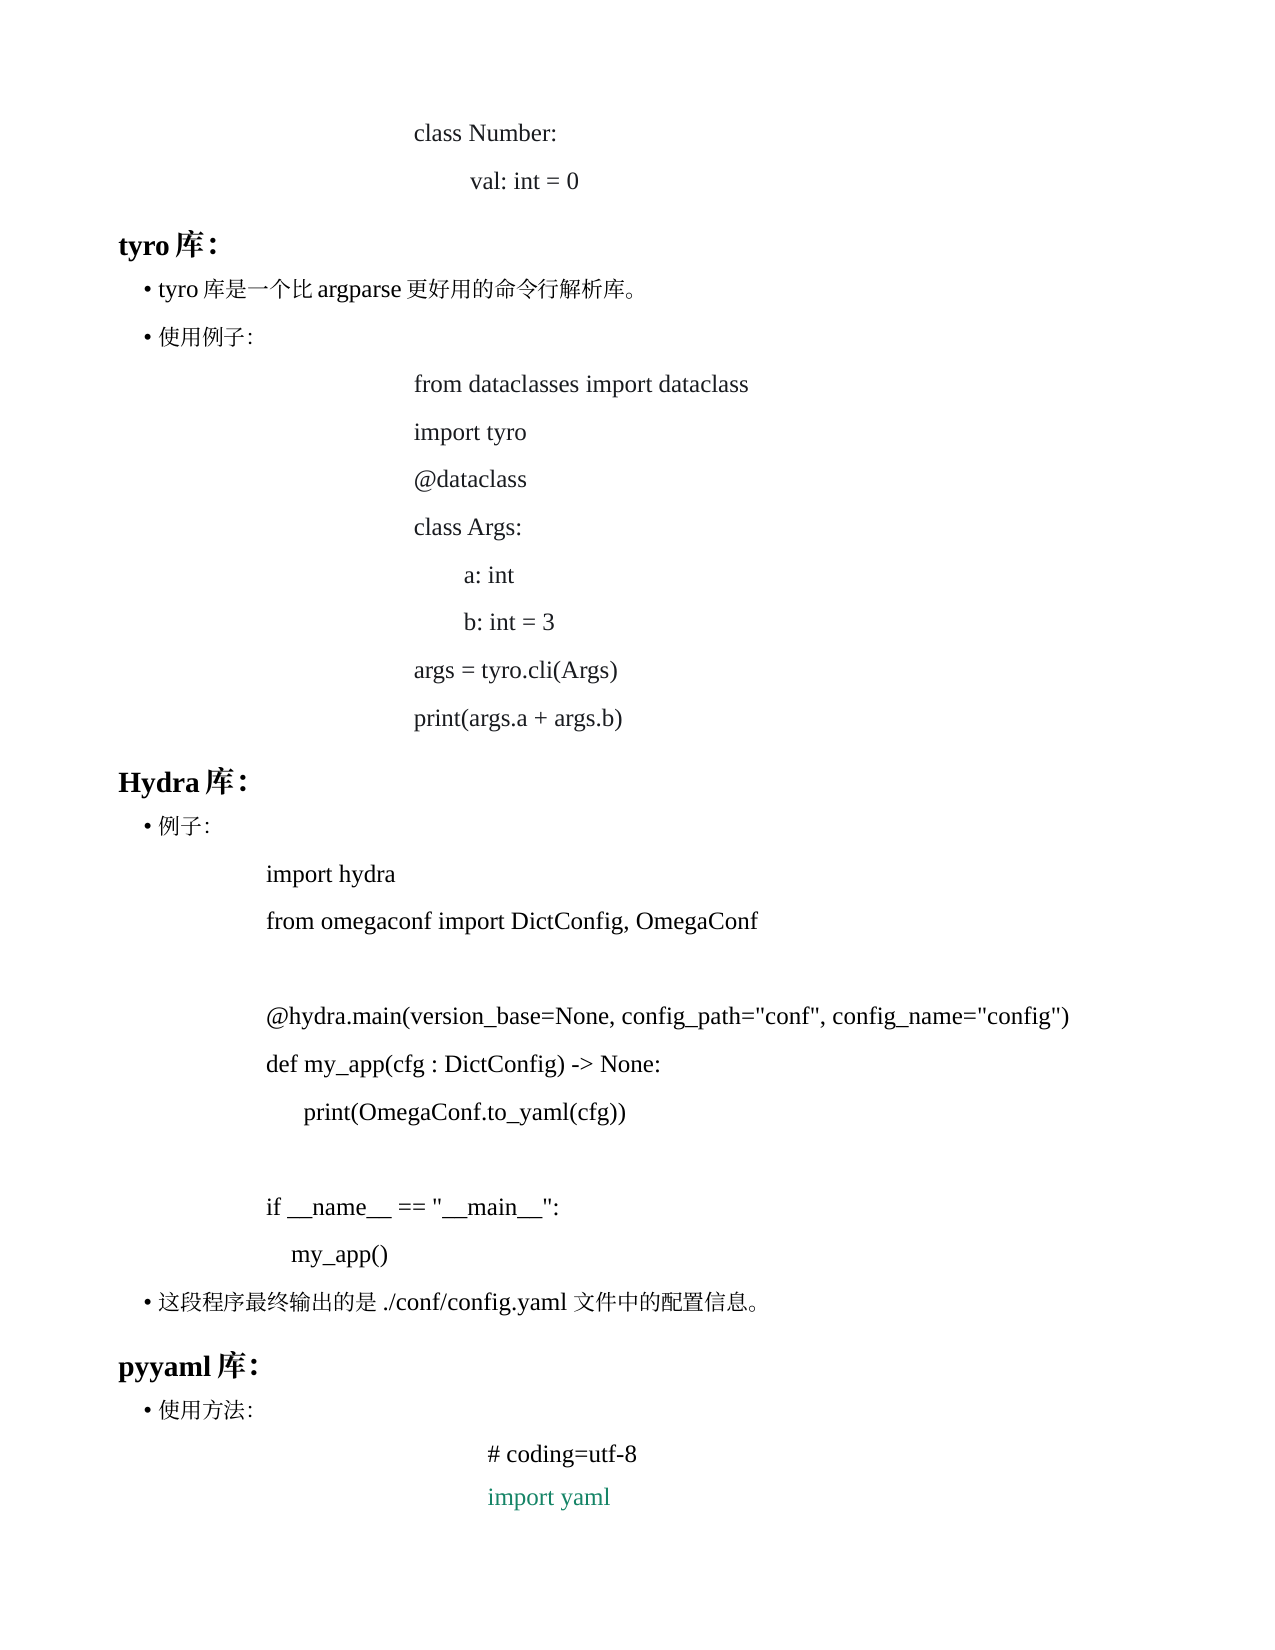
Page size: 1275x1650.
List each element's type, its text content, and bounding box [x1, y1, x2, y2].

text my_app() [118, 1239, 1157, 1268]
text import hydra [118, 859, 1157, 887]
text print(args.a + args.b) [118, 703, 1157, 731]
text @dataclass [118, 464, 1157, 493]
subtitle tyro库： [118, 228, 1157, 262]
text from dataclasses import dataclass [118, 369, 1157, 398]
text • 例子： [118, 811, 1157, 840]
text class Args: [118, 512, 1157, 541]
text if __name__ == "__main__": [118, 1192, 1157, 1221]
text # coding=utf-8 [118, 1439, 1157, 1468]
text def my_app(cfg : DictConfig) -> None: [118, 1049, 1157, 1078]
text • 使用方法： [118, 1396, 1157, 1424]
text a: int [118, 560, 1157, 588]
text • 使用例子： [118, 322, 1157, 351]
text from omegaconf import DictConfig, OmegaConf [118, 906, 1157, 935]
text @hydra.main(version_base=None, config_path="conf", config_name="config") [118, 1001, 1157, 1030]
text import tyro [118, 417, 1157, 446]
text args = tyro.cli(Args) [118, 655, 1157, 684]
text import yaml [118, 1482, 1157, 1511]
text • tyro库是一个比argparse更好用的命令行解析库。 [118, 274, 1157, 303]
text class Number: [118, 118, 1157, 147]
subtitle Hydra库： [118, 765, 1157, 798]
text b: int = 3 [118, 607, 1157, 636]
text print(OmegaConf.to_yaml(cfg)) [118, 1097, 1157, 1125]
subtitle pyyaml库： [118, 1349, 1157, 1383]
text • 这段程序最终输出的是 ./conf/config.yaml 文件中的配置信息。 [118, 1287, 1157, 1316]
text val: int = 0 [118, 166, 1157, 194]
